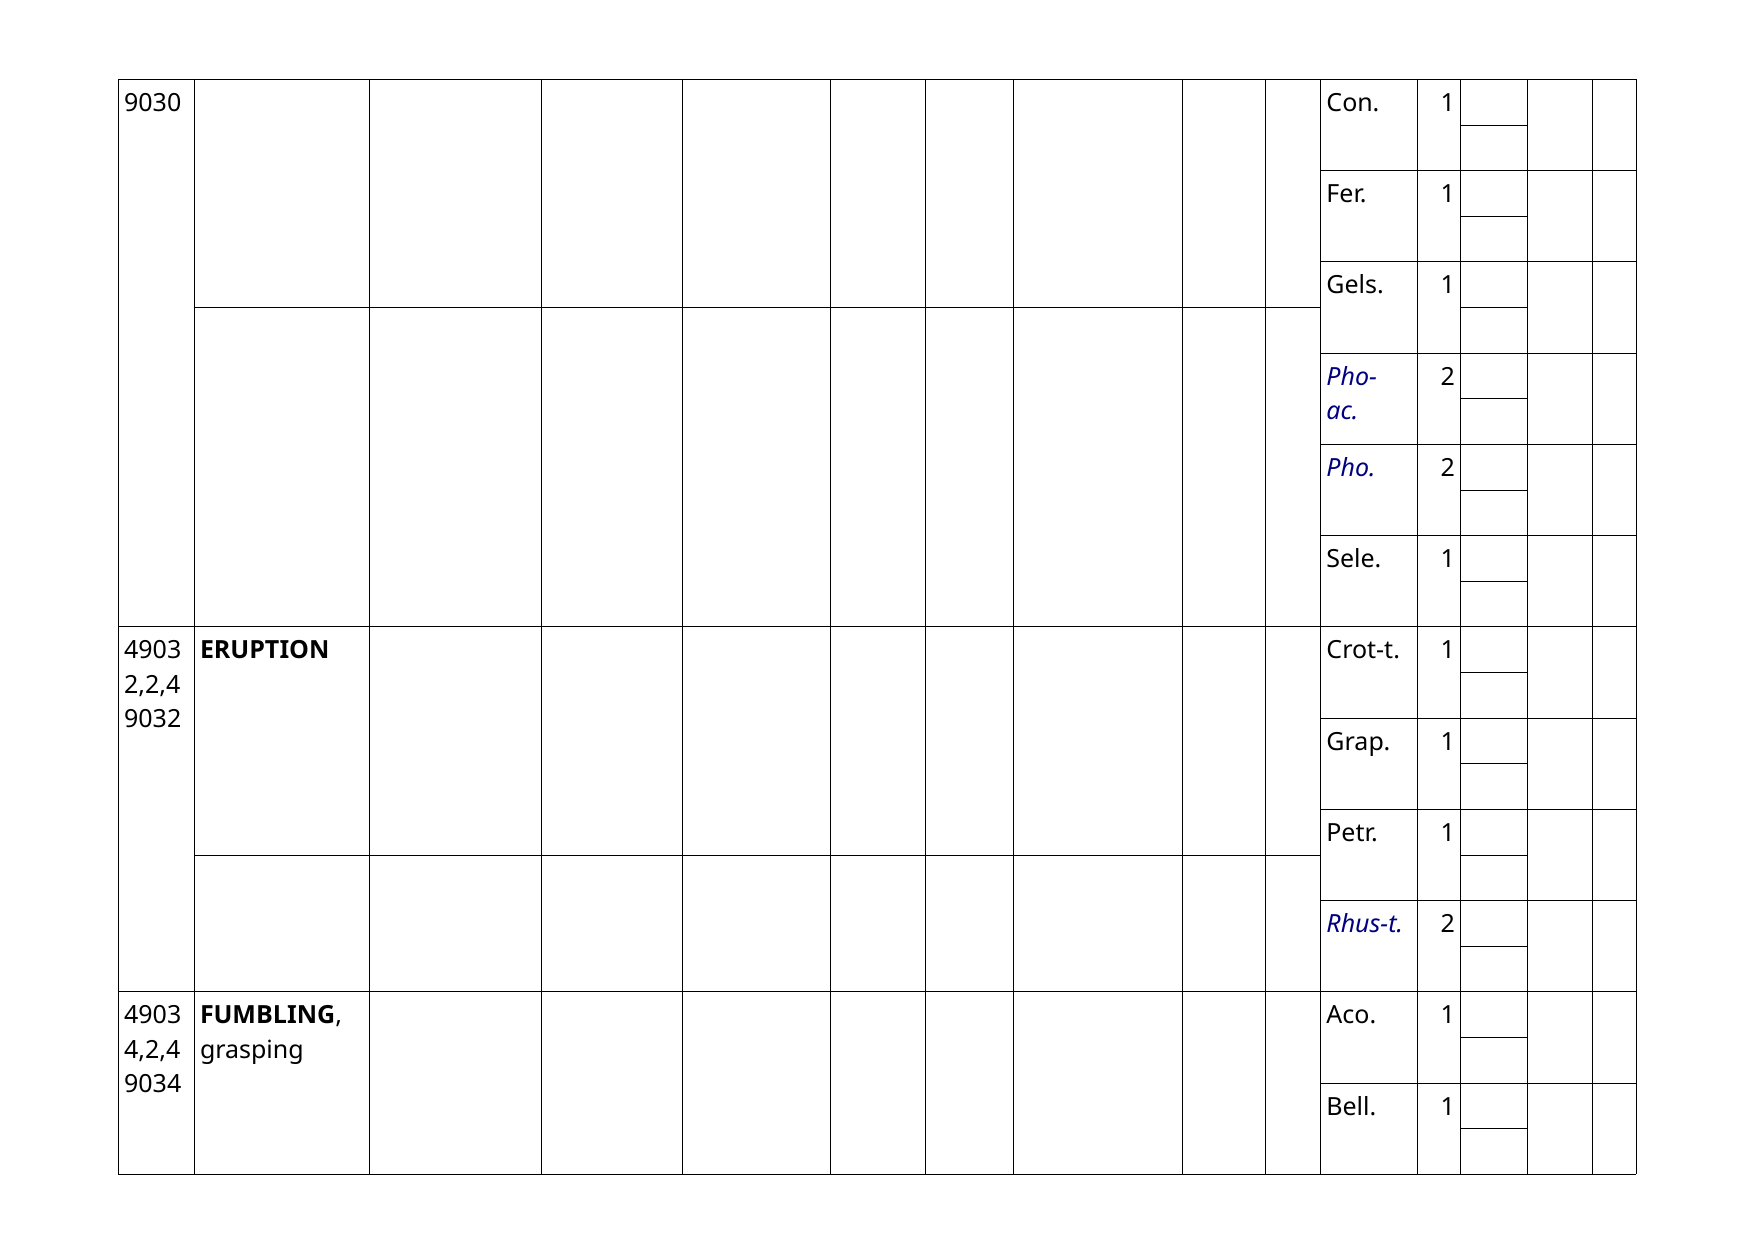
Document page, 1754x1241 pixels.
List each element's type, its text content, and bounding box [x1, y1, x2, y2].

table_cell [1266, 308, 1320, 626]
table_cell [1461, 719, 1527, 763]
table_cell 1 [1418, 992, 1460, 1083]
table_cell Sele. [1321, 536, 1417, 626]
table_cell 1 [1418, 627, 1460, 718]
table_cell 2 [1418, 445, 1460, 535]
table_cell [1266, 627, 1320, 854]
table_cell [1461, 80, 1527, 124]
table_cell [1014, 308, 1182, 626]
table_cell [1461, 856, 1527, 900]
table_cell [195, 308, 369, 626]
table_cell [1461, 308, 1527, 353]
table_cell 49034,2,49034 [119, 992, 194, 1174]
table_cell [831, 856, 925, 991]
table_cell [683, 627, 830, 854]
table_cell [195, 80, 369, 307]
table_cell [1461, 810, 1527, 854]
table_cell [1461, 627, 1527, 672]
table_cell [1528, 262, 1592, 353]
table_cell [1461, 1129, 1527, 1174]
table_cell [542, 80, 682, 307]
table_cell [683, 992, 830, 1174]
table_cell [1593, 1084, 1636, 1174]
table_cell [926, 627, 1013, 854]
table_cell [831, 80, 925, 307]
table_cell [1461, 901, 1527, 946]
table_cell [542, 992, 682, 1174]
table_cell [1593, 80, 1636, 170]
table_cell [1183, 992, 1265, 1174]
table_cell [1014, 856, 1182, 991]
table_cell [1461, 764, 1527, 809]
table_cell [1593, 719, 1636, 809]
table_cell [1014, 992, 1182, 1174]
table_cell Grap. [1321, 719, 1417, 809]
table_cell 1 [1418, 810, 1460, 900]
table_cell [1461, 445, 1527, 489]
table_cell Pho-ac. [1321, 354, 1417, 444]
table_cell [1593, 354, 1636, 444]
table_cell [370, 992, 541, 1174]
table_cell [831, 627, 925, 854]
table_cell [195, 856, 369, 991]
table_cell Aco. [1321, 992, 1417, 1083]
table_cell [1461, 399, 1527, 444]
table_cell [370, 308, 541, 626]
table_cell 2 [1418, 901, 1460, 991]
table_cell [1593, 627, 1636, 718]
table_cell [1461, 491, 1527, 535]
table_cell [1266, 80, 1320, 307]
table_cell [542, 308, 682, 626]
table_cell [1461, 262, 1527, 307]
table_cell [1183, 627, 1265, 854]
table_cell [683, 80, 830, 307]
table_cell [1266, 992, 1320, 1174]
table_cell [1593, 901, 1636, 991]
table_cell [1528, 719, 1592, 809]
table_cell [1461, 126, 1527, 170]
table_cell [1593, 171, 1636, 261]
table_cell 1 [1418, 262, 1460, 353]
table_cell [370, 627, 541, 854]
table_cell Gels. [1321, 262, 1417, 353]
table_cell Petr. [1321, 810, 1417, 900]
table_cell [1461, 673, 1527, 718]
table_cell Bell. [1321, 1084, 1417, 1174]
table_cell Rhus-t. [1321, 901, 1417, 991]
table_cell [831, 992, 925, 1174]
table_cell [1014, 627, 1182, 854]
table_cell Pho. [1321, 445, 1417, 535]
table_cell [1461, 1084, 1527, 1128]
table_cell [1528, 171, 1592, 261]
table_cell [1528, 80, 1592, 170]
table_cell 1 [1418, 719, 1460, 809]
table_cell Con. [1321, 80, 1417, 170]
table_cell [926, 80, 1013, 307]
table_cell [1183, 308, 1265, 626]
table_cell [1183, 80, 1265, 307]
table_cell [1593, 536, 1636, 626]
table_cell [1528, 810, 1592, 900]
table_cell 49032,2,49032 [119, 627, 194, 991]
table_cell [683, 856, 830, 991]
table_cell 2 [1418, 354, 1460, 444]
table_cell 1 [1418, 80, 1460, 170]
table_cell [1461, 992, 1527, 1037]
table_cell [1528, 627, 1592, 718]
table_cell [542, 627, 682, 854]
table_cell [1461, 582, 1527, 626]
table_cell [1593, 992, 1636, 1083]
table_cell [831, 308, 925, 626]
table_cell [370, 80, 541, 307]
table_cell [1528, 901, 1592, 991]
table_cell [1461, 171, 1527, 216]
table_cell 1 [1418, 536, 1460, 626]
table_cell Fer. [1321, 171, 1417, 261]
table_cell [1461, 354, 1527, 398]
table_cell [926, 992, 1013, 1174]
table_cell [370, 856, 541, 991]
table_cell [1593, 810, 1636, 900]
table_cell [926, 856, 1013, 991]
table_cell [1461, 947, 1527, 991]
table_cell eruption [195, 627, 369, 854]
table_cell [683, 308, 830, 626]
table_cell 1 [1418, 1084, 1460, 1174]
table_cell [1461, 536, 1527, 581]
table_cell [1593, 445, 1636, 535]
table_cell [1528, 354, 1592, 444]
table_cell [1183, 856, 1265, 991]
table_cell [1461, 1038, 1527, 1083]
table_cell [1528, 445, 1592, 535]
table_cell [1266, 856, 1320, 991]
table_cell [1528, 992, 1592, 1083]
table_cell [1461, 217, 1527, 261]
table_cell [1528, 536, 1592, 626]
table_cell 1 [1418, 171, 1460, 261]
table_cell [542, 856, 682, 991]
table_cell [926, 308, 1013, 626]
table_cell [1528, 1084, 1592, 1174]
table_cell Crot-t. [1321, 627, 1417, 718]
table_cell 9030 [119, 80, 194, 626]
table_cell fumbling, grasping [195, 992, 369, 1174]
table_cell [1014, 80, 1182, 307]
table_cell [1593, 262, 1636, 353]
